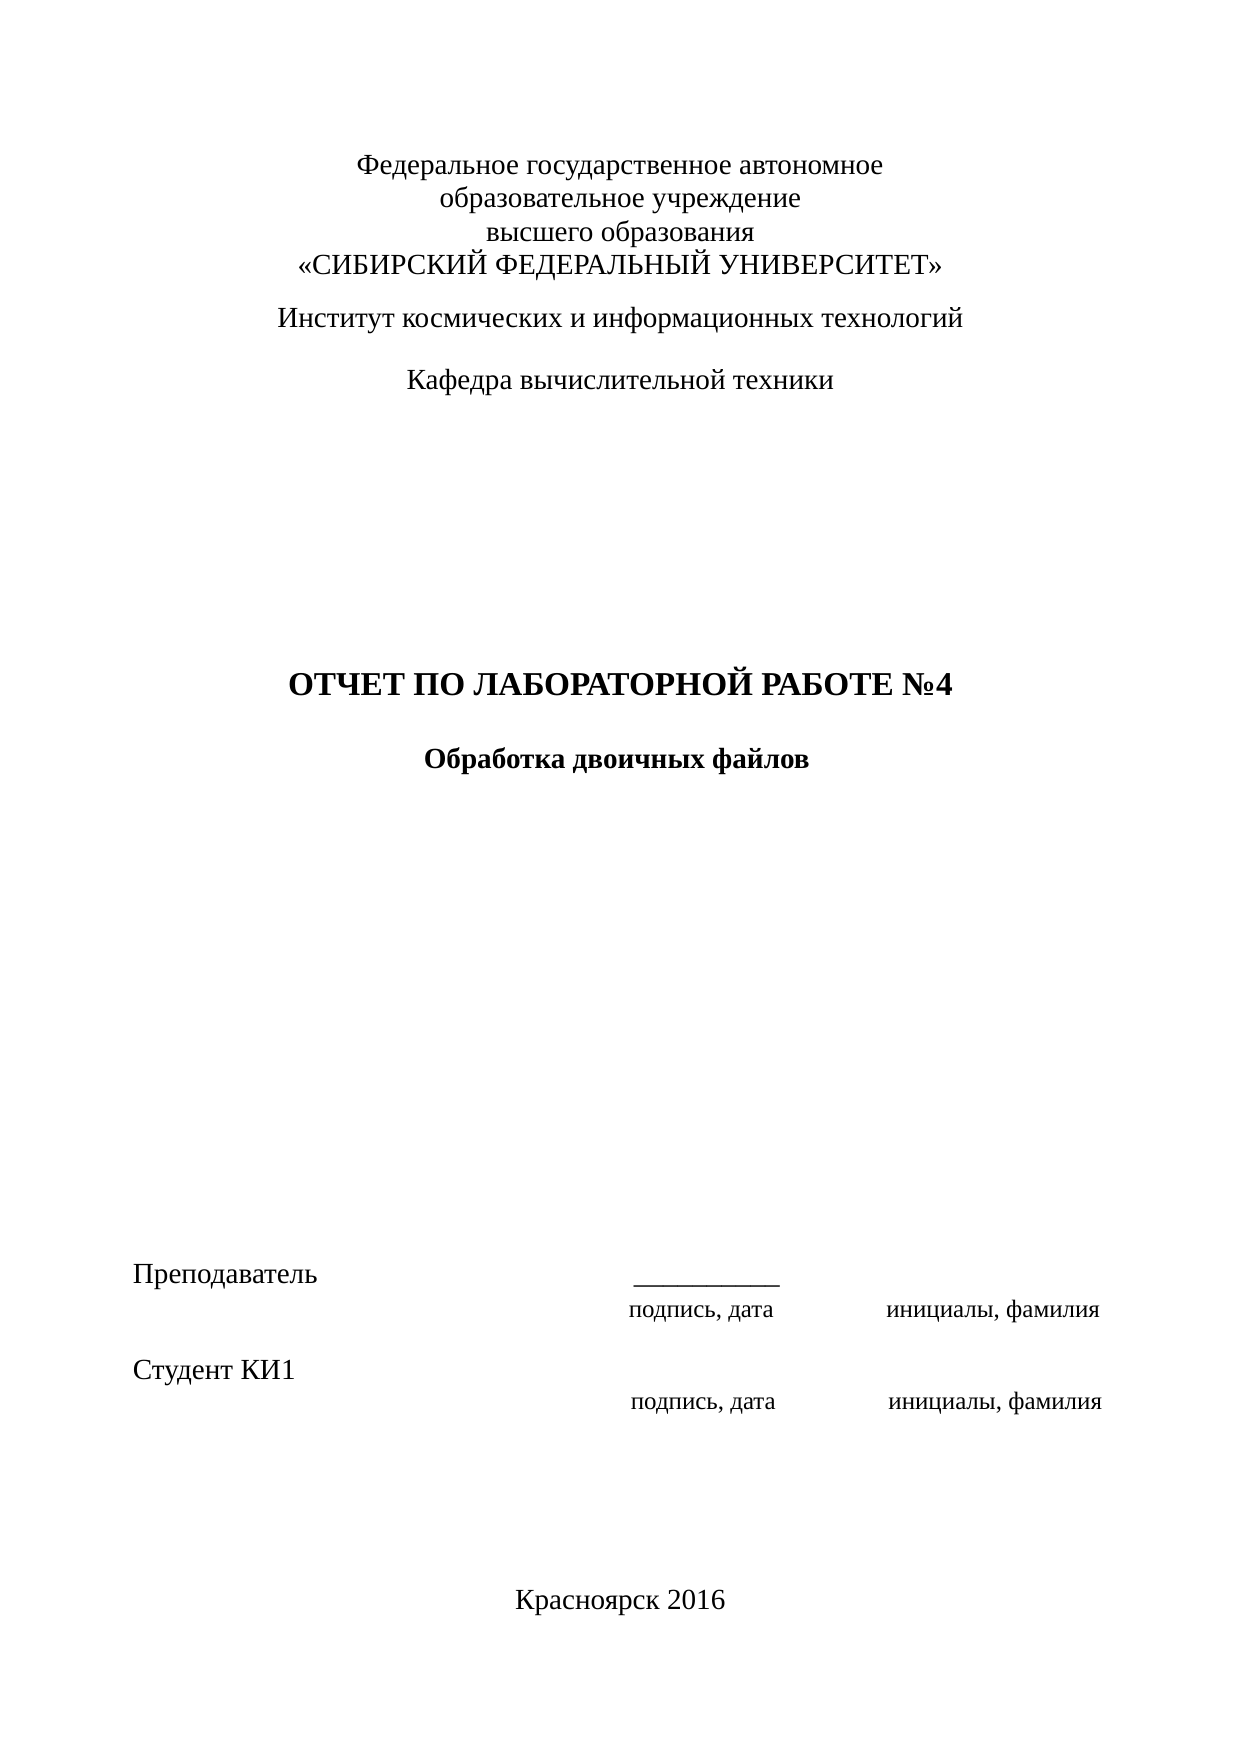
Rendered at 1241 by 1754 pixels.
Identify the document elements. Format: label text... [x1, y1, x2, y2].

text Преподаватель __________ [118, 1257, 1122, 1290]
text Обработка двоичных файлов [118, 741, 1122, 774]
text образовательное учреждение [118, 180, 1122, 214]
text высшего образования [118, 214, 1122, 247]
text «СИБИРСКИЙ ФЕДЕРАЛЬНЫЙ УНИВЕРСИТЕТ» [118, 247, 1122, 281]
text Институт космических и информационных технологий [118, 300, 1122, 334]
text Красноярск 2016 [118, 1582, 1122, 1616]
text Кафедра вычислительной техники [118, 362, 1122, 396]
text Студент КИ1 [118, 1352, 1122, 1386]
text подпись, дата инициалы, фамилия [118, 1290, 1122, 1324]
text ОТЧЕТ ПО ЛАБОРАТОРНОЙ РАБОТЕ №4 [118, 664, 1122, 703]
text подпись, дата инициалы, фамилия [118, 1386, 1122, 1415]
text Федеральное государственное автономное [118, 147, 1122, 180]
